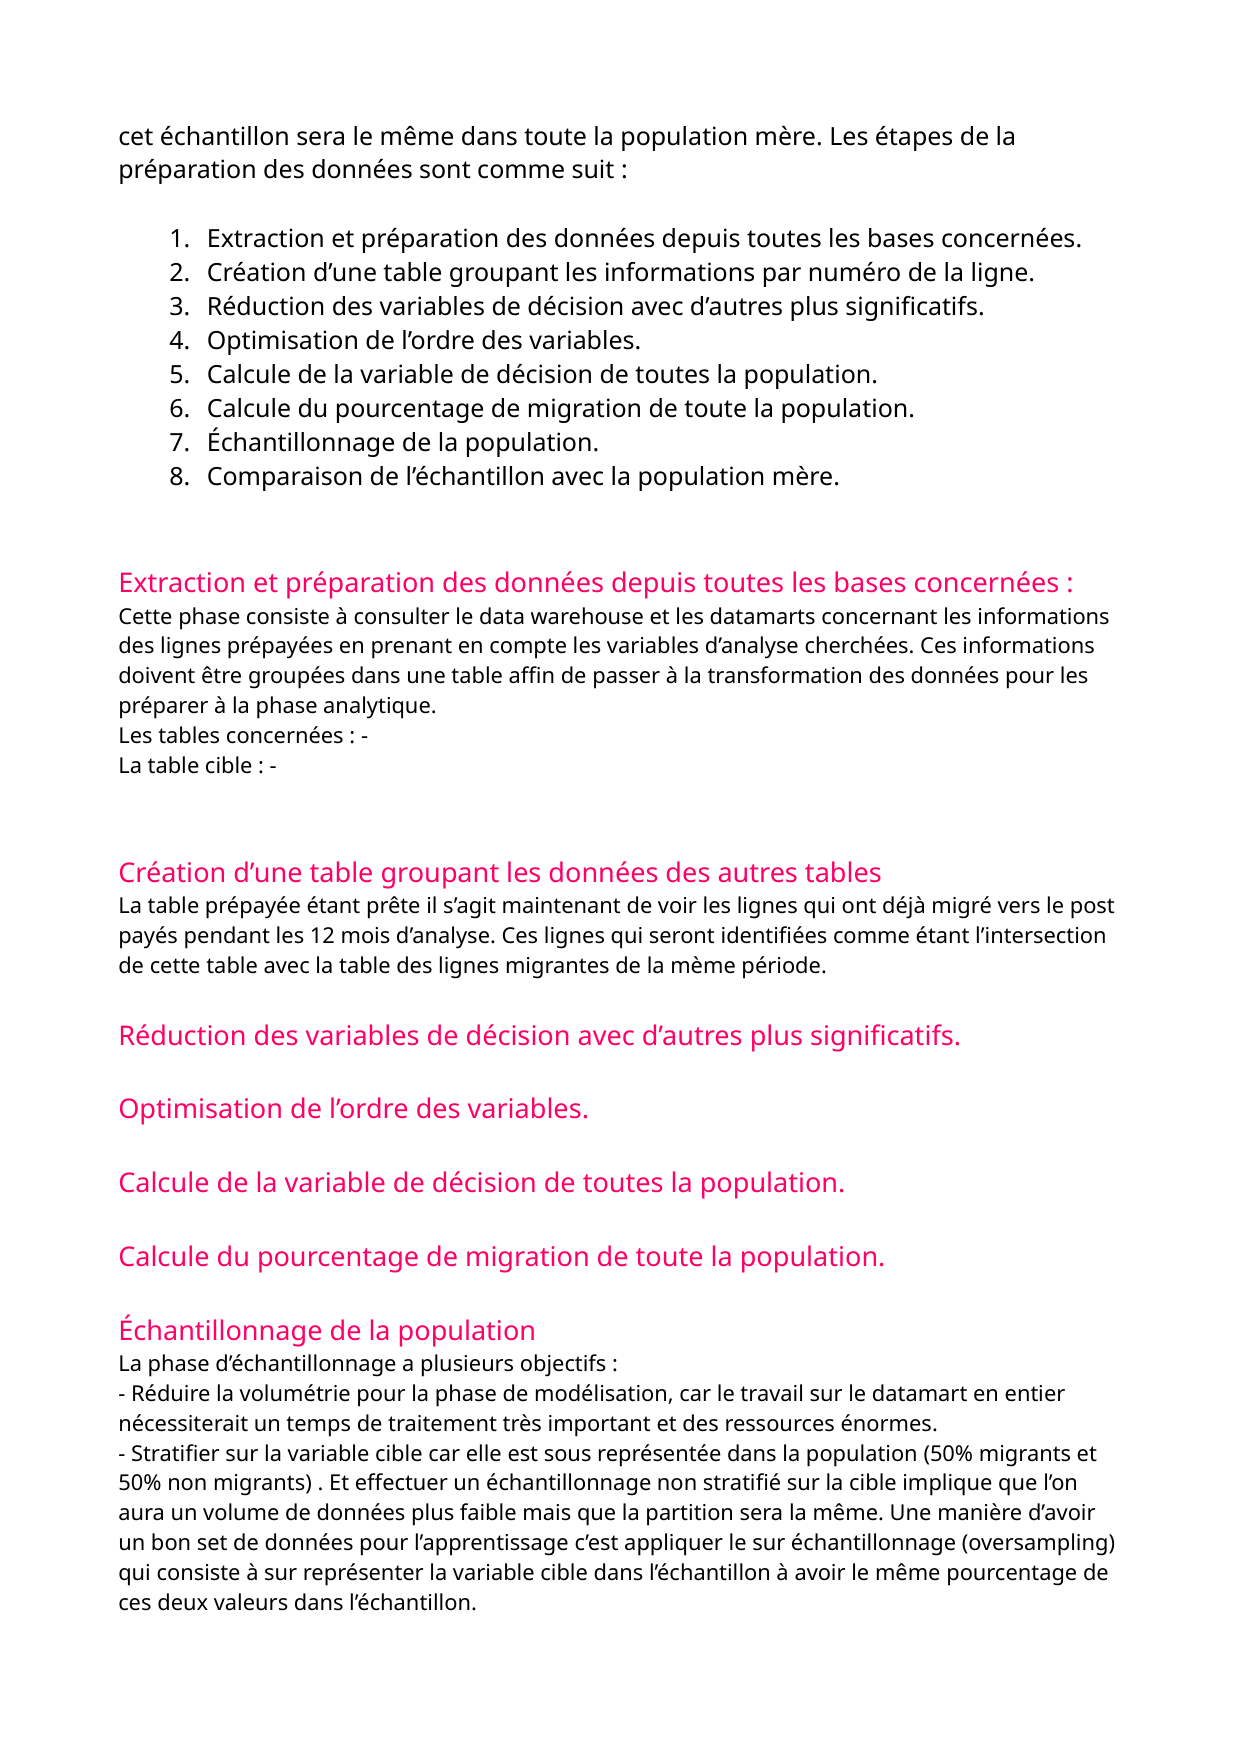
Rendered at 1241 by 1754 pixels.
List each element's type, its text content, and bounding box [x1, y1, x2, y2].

list Réduction des variables de décision avec d’autres plus significatifs. [169, 288, 1123, 322]
list Optimisation de l’ordre des variables. [169, 322, 1123, 357]
text cet échantillon sera le même dans toute la population mère. Les étapes de la préparation des données sont comme suit : [118, 118, 1123, 186]
list Comparaison de l’échantillon avec la population mère. [169, 459, 1123, 493]
text Création d’une table groupant les données des autres tables [118, 853, 1123, 890]
text Extraction et préparation des données depuis toutes les bases concernées : [118, 564, 1123, 601]
text - Réduire la volumétrie pour la phase de modélisation, car le travail sur le datamart en entier nécessiterait un temps de traitement très important et des ressources énormes. - Stratifier sur la variable cible car elle est sous représentée dans la population (50% migrants et 50% non migrants) . Et effectuer un échantillonnage non stratifié sur la cible implique que l’on aura un volume de données plus faible mais que la partition sera la même. Une manière d’avoir un bon set de données pour l’apprentissage c’est appliquer le sur échantillonnage (oversampling) qui consiste à sur représenter la variable cible dans l’échantillon à avoir le même pourcentage de ces deux valeurs dans l’échantillon. [118, 1378, 1123, 1616]
list Calcule de la variable de décision de toutes la population. [169, 357, 1123, 391]
text La table cible : - [118, 749, 1123, 816]
list Échantillonnage de la population. [169, 425, 1123, 459]
text La phase d’échantillonnage a plusieurs objectifs : [118, 1348, 1123, 1378]
text La table prépayée étant prête il s’agit maintenant de voir les lignes qui ont déjà migré vers le post payés pendant les 12 mois d’analyse. Ces lignes qui seront identifiées comme étant l’intersection de cette table avec la table des lignes migrantes de la mème période. [118, 890, 1123, 979]
list Extraction et préparation des données depuis toutes les bases concernées. [169, 220, 1123, 254]
list Calcule du pourcentage de migration de toute la population. [169, 391, 1123, 425]
text Optimisation de l’ordre des variables. [118, 1090, 1123, 1127]
text Échantillonnage de la population [118, 1311, 1123, 1348]
text Cette phase consiste à consulter le data warehouse et les datamarts concernant les informations des lignes prépayées en prenant en compte les variables d’analyse cherchées. Ces informations doivent être groupées dans une table affin de passer à la transformation des données pour les préparer à la phase analytique. Les tables concernées : - [118, 601, 1123, 749]
text Calcule de la variable de décision de toutes la population. [118, 1164, 1123, 1201]
text Réduction des variables de décision avec d’autres plus significatifs. [118, 1016, 1123, 1053]
text Calcule du pourcentage de migration de toute la population. [118, 1237, 1123, 1274]
list Création d’une table groupant les informations par numéro de la ligne. [169, 254, 1123, 288]
